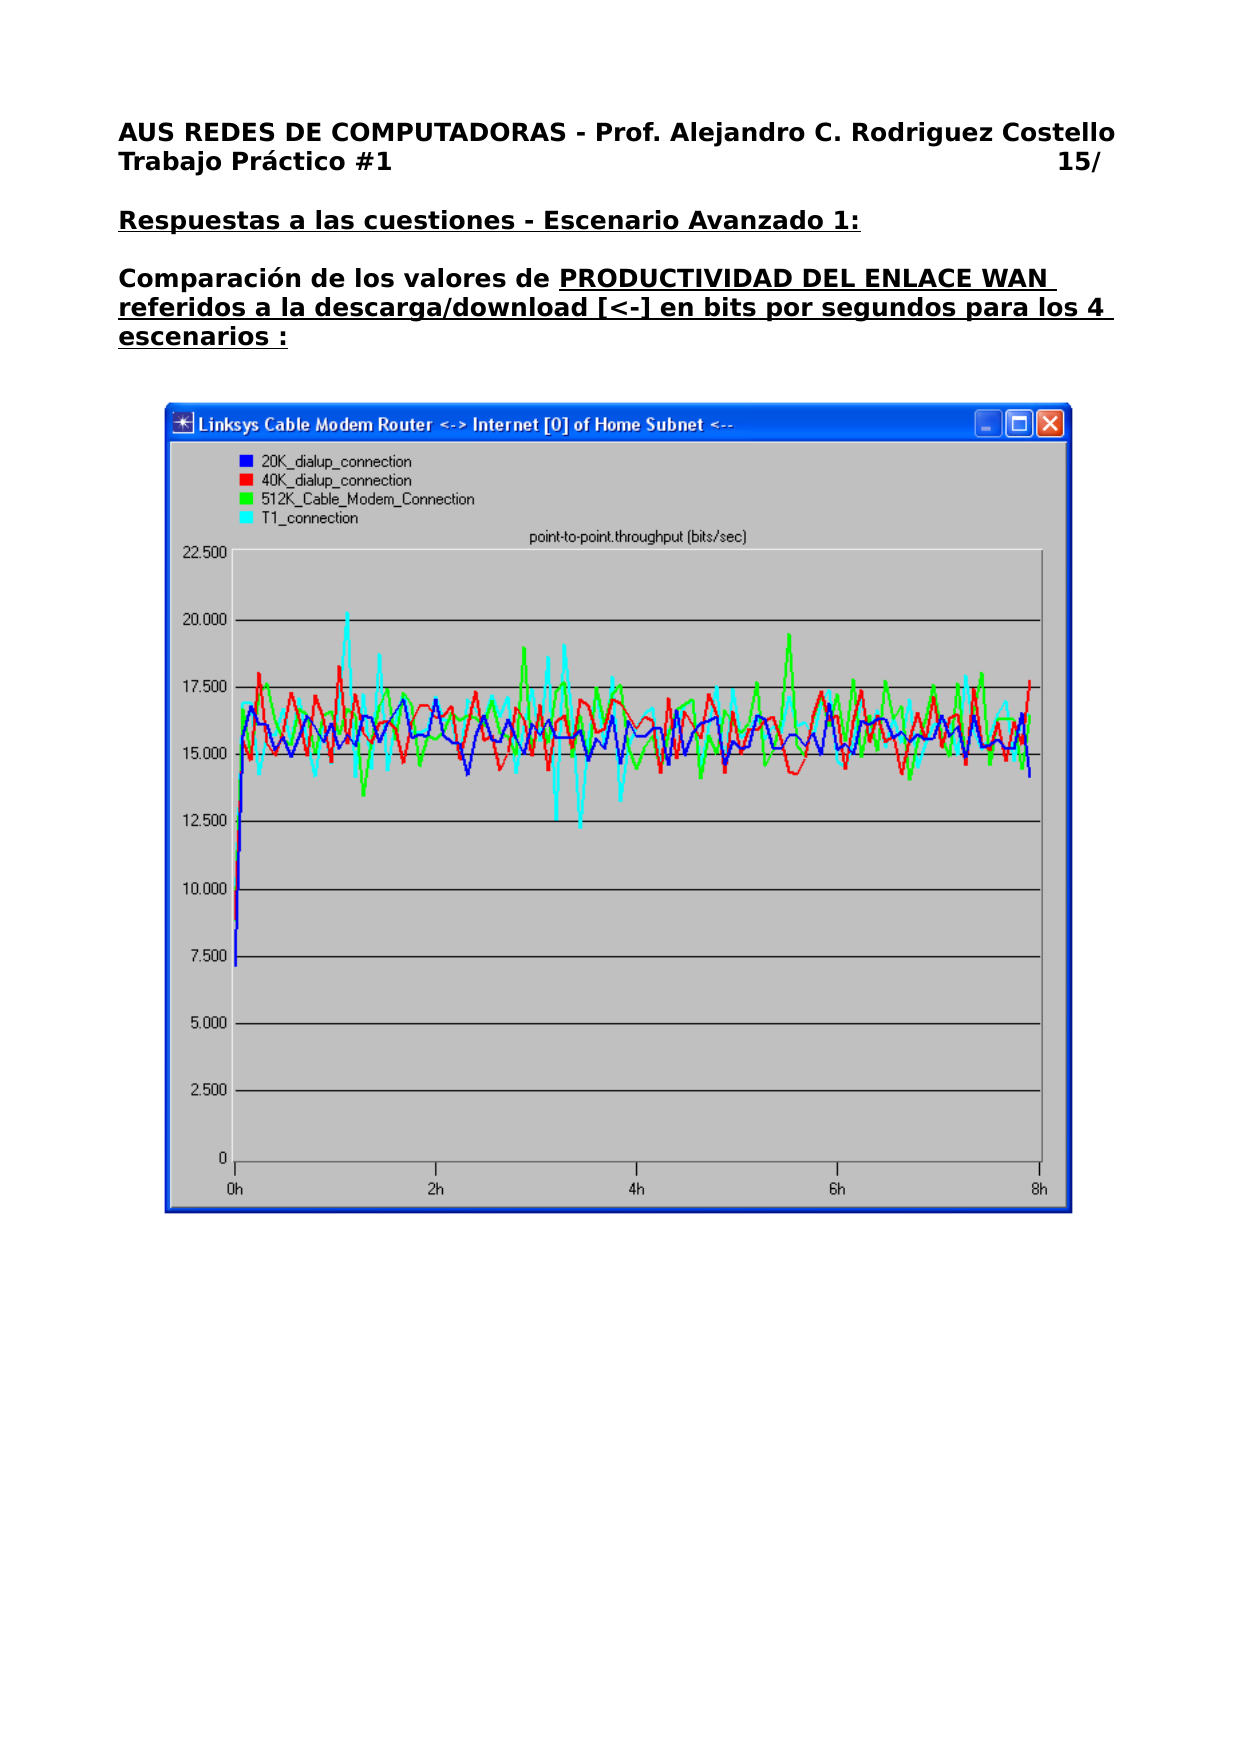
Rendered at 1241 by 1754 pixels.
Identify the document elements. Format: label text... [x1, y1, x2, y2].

text Respuestas a las cuestiones - Escenario Avanzado 1: [118, 206, 1122, 235]
text Comparación de los valores de PRODUCTIVIDAD DEL ENLACE WAN referidos a la descarga/download [<-] en bits por segundos para los 4 escenarios : [118, 264, 1122, 352]
picture [118, 381, 1122, 1251]
